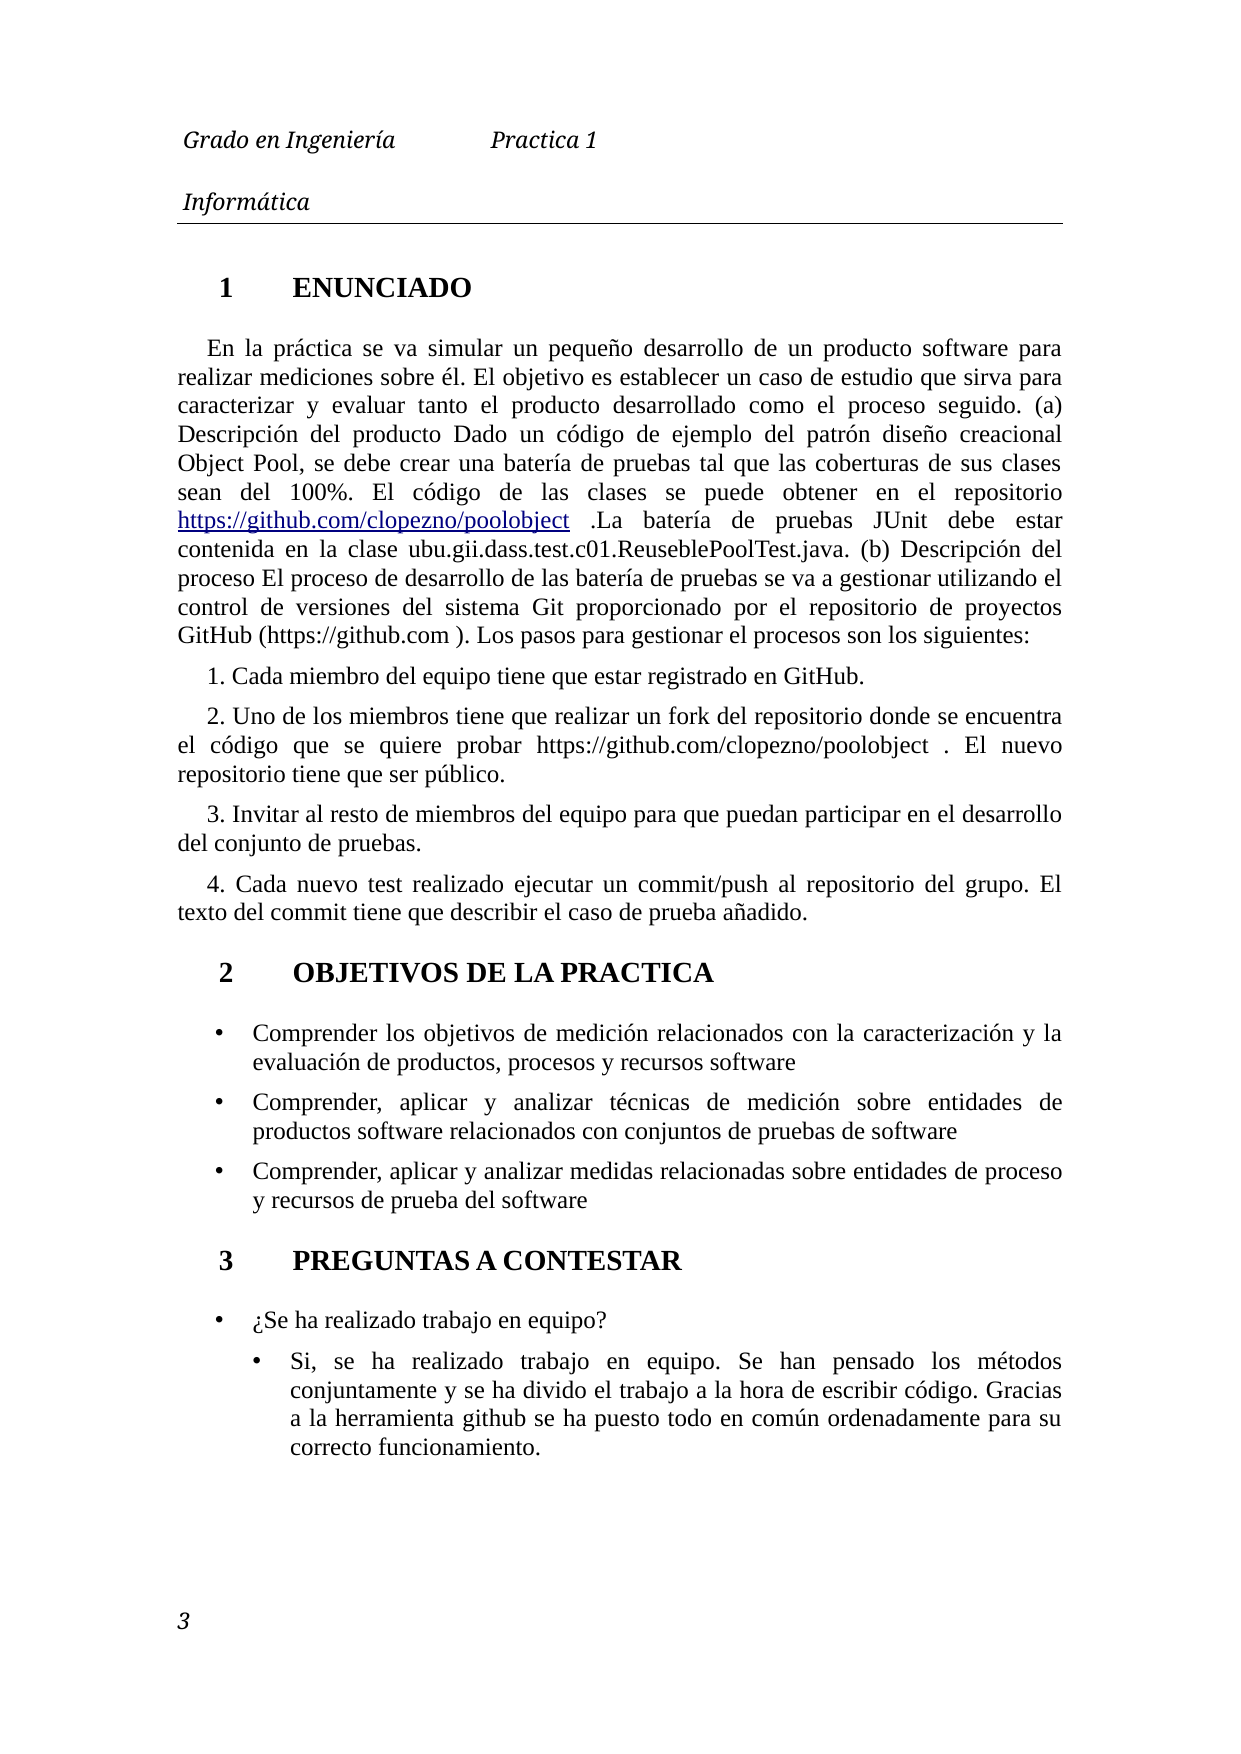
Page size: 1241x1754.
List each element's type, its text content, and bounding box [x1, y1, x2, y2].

text En la práctica se va simular un pequeño desarrollo de un producto software para realizar mediciones sobre él. El objetivo es establecer un caso de estudio que sirva para caracterizar y evaluar tanto el producto desarrollado como el proceso seguido. (a) Descripción del producto Dado un código de ejemplo del patrón diseño creacional Object Pool, se debe crear una batería de pruebas tal que las coberturas de sus clases sean del 100%. El código de las clases se puede obtener en el repositorio https://github.com/clopezno/poolobject .La batería de pruebas JUnit debe estar contenida en la clase ubu.gii.dass.test.c01.ReuseblePoolTest.java. (b) Descripción del proceso El proceso de desarrollo de las batería de pruebas se va a gestionar utilizando el control de versiones del sistema Git proporcionado por el repositorio de proyectos GitHub (https://github.com ). Los pasos para gestionar el procesos son los siguientes: [177, 333, 1063, 649]
list ¿Se ha realizado trabajo en equipo? [215, 1306, 1063, 1334]
subtitle OBJETIVOS DE LA PRACTICA [218, 956, 1063, 989]
text 2. Uno de los miembros tiene que realizar un fork del repositorio donde se encuentra el código que se quiere probar https://github.com/clopezno/poolobject . El nuevo repositorio tiene que ser público. [177, 701, 1063, 788]
list Si, se ha realizado trabajo en equipo. Se han pensado los métodos conjuntamente y se ha divido el trabajo a la hora de escribir código. Gracias a la herramienta github se ha puesto todo en común ordenadamente para su correcto funcionamiento. [252, 1346, 1063, 1461]
text 4. Cada nuevo test realizado ejecutar un commit/push al repositorio del grupo. El texto del commit tiene que describir el caso de prueba añadido. [177, 869, 1063, 926]
subtitle ENUNCIADO [218, 271, 1063, 304]
list Comprender, aplicar y analizar medidas relacionadas sobre entidades de proceso y recursos de prueba del software [215, 1156, 1063, 1214]
subtitle PREGUNTAS A CONTESTAR [218, 1243, 1063, 1277]
list Comprender, aplicar y analizar técnicas de medición sobre entidades de productos software relacionados con conjuntos de pruebas de software [215, 1087, 1063, 1144]
text 1. Cada miembro del equipo tiene que estar registrado en GitHub. [177, 661, 1063, 689]
text 3. Invitar al resto de miembros del equipo para que puedan participar en el desarrollo del conjunto de pruebas. [177, 799, 1063, 857]
list Comprender los objetivos de medición relacionados con la caracterización y la evaluación de productos, procesos y recursos software [215, 1018, 1063, 1075]
